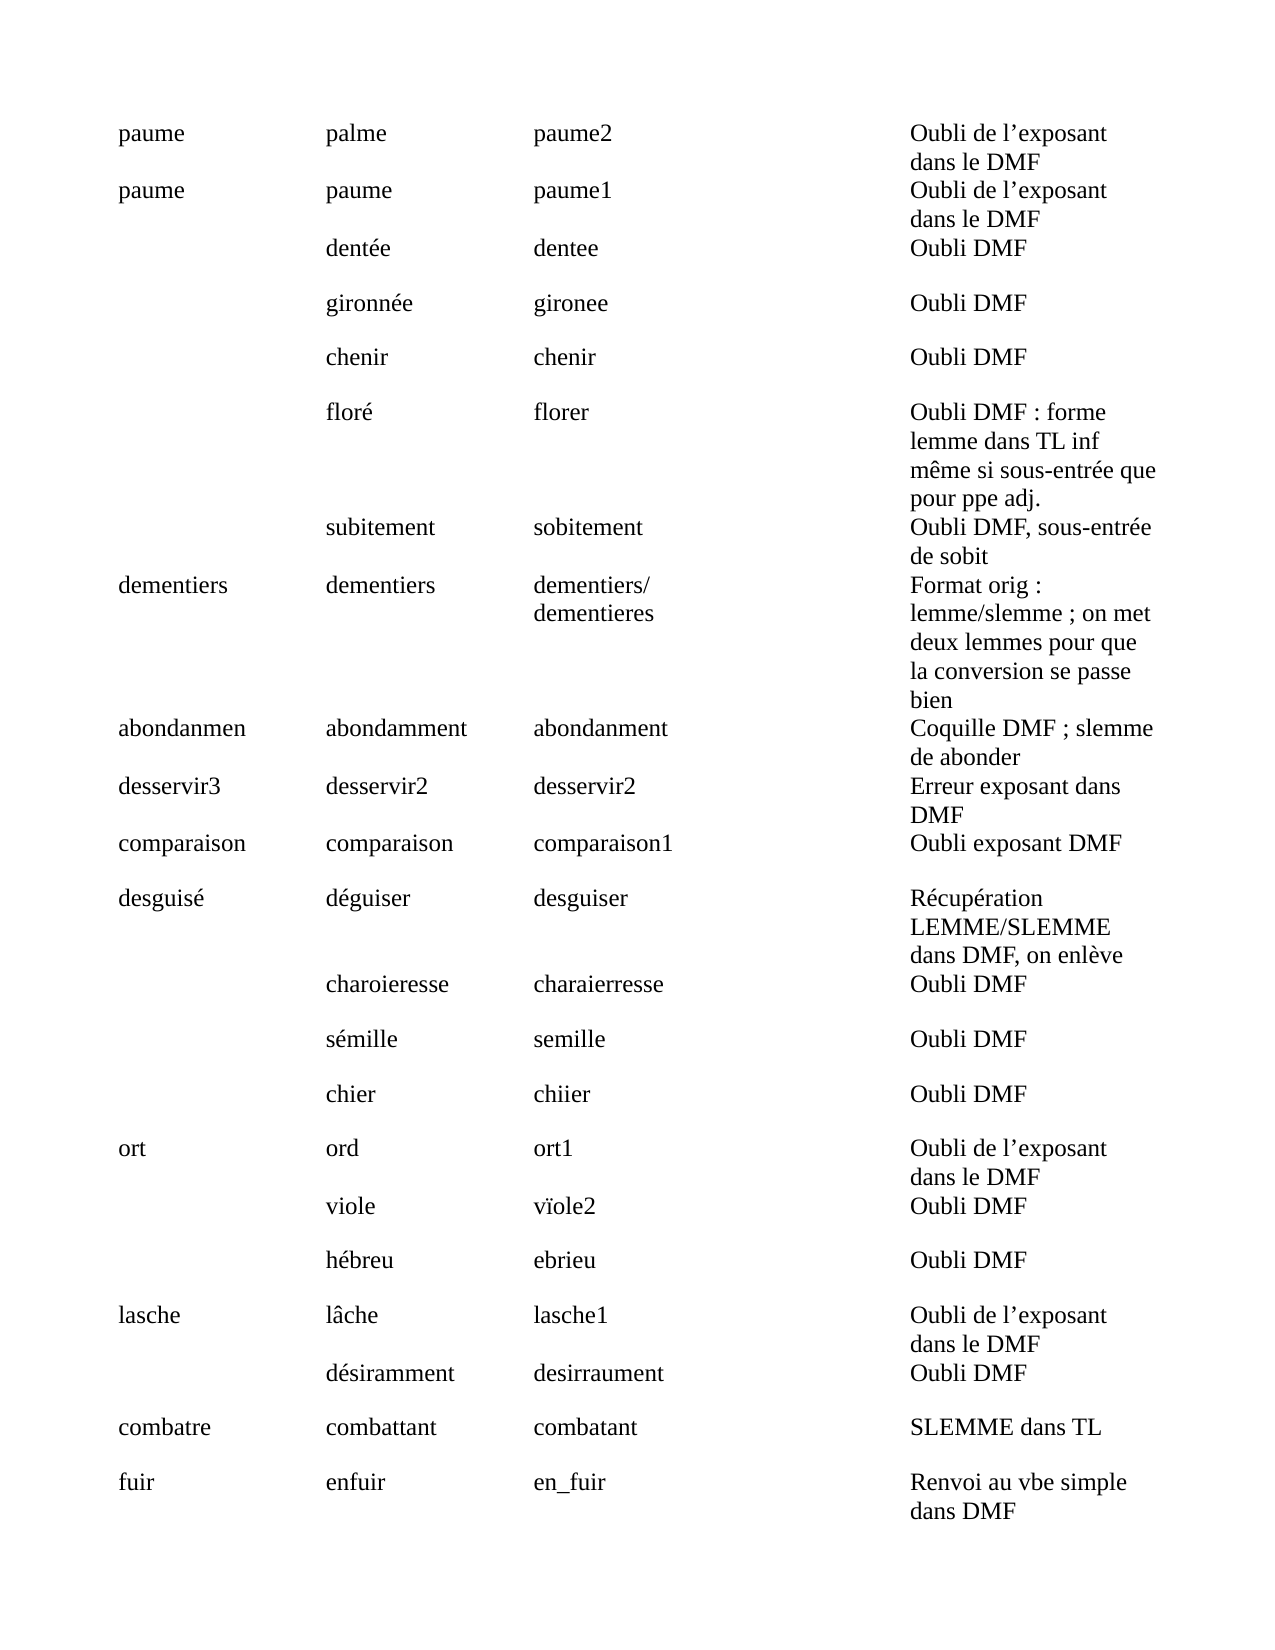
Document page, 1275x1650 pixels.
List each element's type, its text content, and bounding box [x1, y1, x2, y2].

table_cell ort [118, 1134, 326, 1191]
table_cell Oubli de l’exposant dans le DMF [910, 1300, 1157, 1358]
table_cell floré [326, 397, 533, 512]
table_cell chenir [326, 343, 533, 397]
table_cell désiramment [326, 1358, 533, 1412]
table_cell dementiers [118, 570, 326, 713]
table_cell [741, 288, 910, 342]
table_cell dentée [326, 233, 533, 288]
table_cell ord [326, 1134, 533, 1191]
table_cell [741, 397, 910, 512]
table_cell abondamment [326, 714, 533, 771]
table_cell [741, 829, 910, 883]
table_cell chier [326, 1079, 533, 1133]
table_cell lasche [118, 1300, 326, 1358]
table_cell [118, 512, 326, 570]
table_cell gironee [533, 288, 741, 342]
table_cell [741, 1300, 910, 1358]
table_cell Oubli DMF : forme lemme dans TL inf même si sous-entrée que pour ppe adj. [910, 397, 1157, 512]
table_cell comparaison [326, 829, 533, 883]
table_cell gironnée [326, 288, 533, 342]
table_cell abondanmen [118, 714, 326, 771]
table_cell comparaison1 [533, 829, 741, 883]
table_cell abondanment [533, 714, 741, 771]
table_cell [741, 118, 910, 176]
table_cell combatant [533, 1413, 741, 1467]
table_cell charaierresse [533, 969, 741, 1024]
table_cell Format orig : lemme/slemme ; on met deux lemmes pour que la conversion se passe bien [910, 570, 1157, 713]
table_cell [741, 512, 910, 570]
table_cell [118, 1024, 326, 1079]
table_cell Oubli DMF [910, 1024, 1157, 1079]
table_cell déguiser [326, 883, 533, 969]
table_cell Oubli de l’exposant dans le DMF [910, 1134, 1157, 1191]
table_cell Oubli DMF [910, 969, 1157, 1024]
table_cell Oubli DMF [910, 1358, 1157, 1412]
table_cell [118, 969, 326, 1024]
table_cell en_fuir [533, 1467, 741, 1525]
table_cell comparaison [118, 829, 326, 883]
table_cell [118, 288, 326, 342]
table_cell vïole2 [533, 1191, 741, 1246]
table_cell Oubli DMF, sous-entrée de sobit [910, 512, 1157, 570]
table_cell Oubli de l’exposant dans le DMF [910, 118, 1157, 176]
table_cell desirraument [533, 1358, 741, 1412]
table_cell Renvoi au vbe simple dans DMF [910, 1467, 1157, 1525]
table_cell paume [118, 176, 326, 233]
table_cell lasche1 [533, 1300, 741, 1358]
table_cell dentee [533, 233, 741, 288]
table_cell Récupération LEMME/SLEMME dans DMF, on enlève [910, 883, 1157, 969]
table_cell viole [326, 1191, 533, 1246]
table_cell desservir2 [533, 771, 741, 828]
table_cell ebrieu [533, 1246, 741, 1300]
table_cell paume2 [533, 118, 741, 176]
table_cell [741, 343, 910, 397]
table_cell [741, 714, 910, 771]
table_cell Erreur exposant dans DMF [910, 771, 1157, 828]
table_cell paume1 [533, 176, 741, 233]
table_cell desservir2 [326, 771, 533, 828]
table_cell semille [533, 1024, 741, 1079]
table_cell Oubli exposant DMF [910, 829, 1157, 883]
table_cell ort1 [533, 1134, 741, 1191]
table_cell [741, 1413, 910, 1467]
table_cell Oubli DMF [910, 233, 1157, 288]
table_cell Oubli DMF [910, 288, 1157, 342]
table_cell [741, 1467, 910, 1525]
table_cell combatre [118, 1413, 326, 1467]
table_cell chenir [533, 343, 741, 397]
table_cell dementiers/dementieres [533, 570, 741, 713]
table_cell lâche [326, 1300, 533, 1358]
table_cell charoieresse [326, 969, 533, 1024]
table_cell [118, 1191, 326, 1246]
table_cell [741, 771, 910, 828]
table_cell paume [326, 176, 533, 233]
table_cell [741, 883, 910, 969]
table_cell florer [533, 397, 741, 512]
table_cell enfuir [326, 1467, 533, 1525]
table_cell Oubli DMF [910, 1246, 1157, 1300]
table_cell chiier [533, 1079, 741, 1133]
table_cell Oubli DMF [910, 343, 1157, 397]
table_cell [741, 969, 910, 1024]
table_cell [118, 1358, 326, 1412]
table_cell palme [326, 118, 533, 176]
table_cell Oubli DMF [910, 1191, 1157, 1246]
table_cell [741, 1079, 910, 1133]
table_cell fuir [118, 1467, 326, 1525]
table_cell desguisé [118, 883, 326, 969]
table_cell [118, 233, 326, 288]
table_cell desguiser [533, 883, 741, 969]
table_cell subitement [326, 512, 533, 570]
table_cell [741, 1246, 910, 1300]
table_cell SLEMME dans TL [910, 1413, 1157, 1467]
table_cell [741, 570, 910, 713]
table_cell [741, 233, 910, 288]
table_cell desservir3 [118, 771, 326, 828]
table_cell sobitement [533, 512, 741, 570]
table_cell hébreu [326, 1246, 533, 1300]
table_cell [118, 1246, 326, 1300]
table_cell combattant [326, 1413, 533, 1467]
table_cell [741, 176, 910, 233]
table_cell [741, 1024, 910, 1079]
table_cell [741, 1134, 910, 1191]
table_cell dementiers [326, 570, 533, 713]
table_cell [741, 1358, 910, 1412]
table_cell Oubli de l’exposant dans le DMF [910, 176, 1157, 233]
table_cell sémille [326, 1024, 533, 1079]
table_cell [118, 1079, 326, 1133]
table_cell [118, 397, 326, 512]
table_cell Coquille DMF ; slemme de abonder [910, 714, 1157, 771]
table_cell [741, 1191, 910, 1246]
table_cell [118, 343, 326, 397]
table_cell Oubli DMF [910, 1079, 1157, 1133]
table_cell paume [118, 118, 326, 176]
